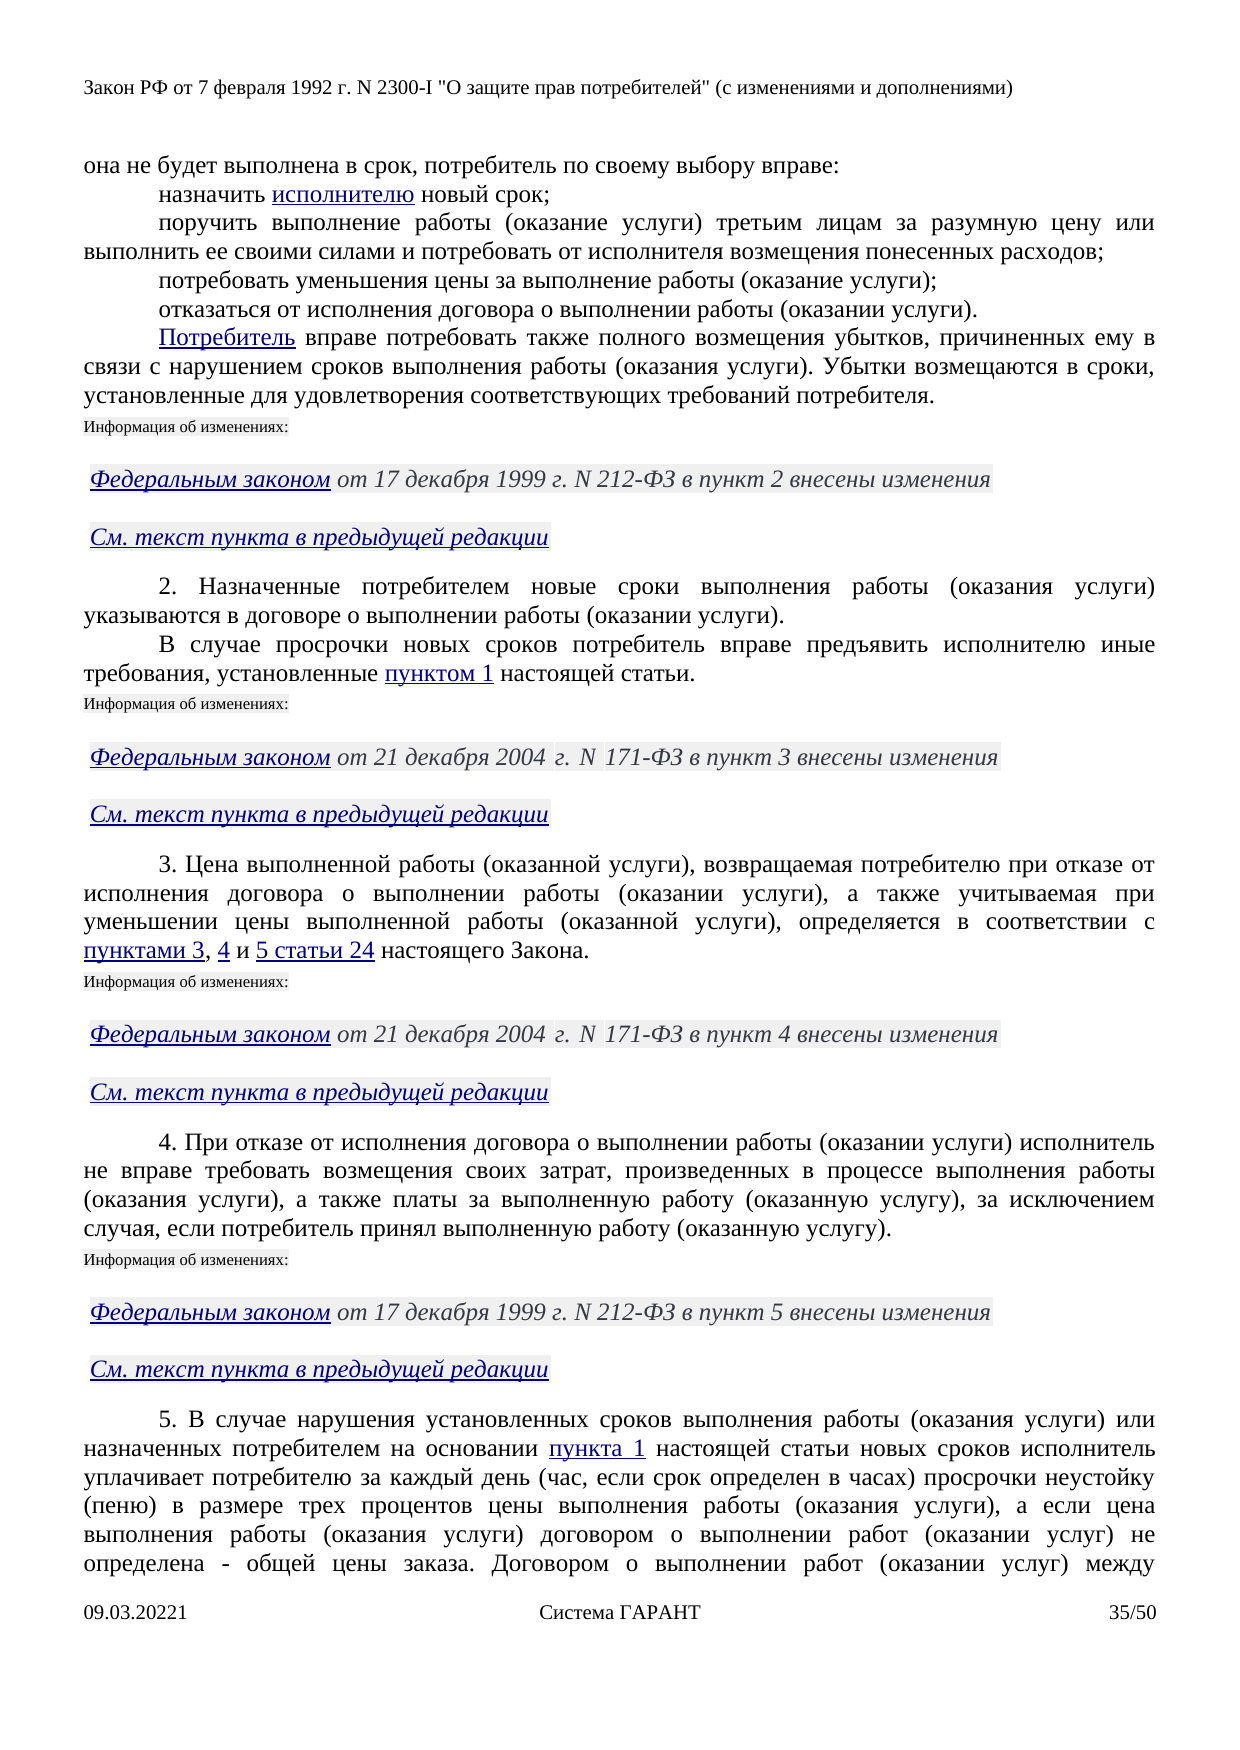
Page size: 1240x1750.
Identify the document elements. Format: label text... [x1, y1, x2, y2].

text Информация об изменениях: [83, 1249, 1156, 1268]
text отказаться от исполнения договора о выполнении работы (оказании услуги). [83, 294, 1156, 322]
text Информация об изменениях: [83, 417, 1156, 436]
text она не будет выполнена в срок, потребитель по своему выбору вправе: [83, 150, 1156, 179]
text См. текст пункта в предыдущей редакции [83, 522, 1156, 551]
text 4. При отказе от исполнения договора о выполнении работы (оказании услуги) исполнитель не вправе требовать возмещения своих затрат, произведенных в процессе выполнения работы (оказания услуги), а также платы за выполненную работу (оказанную услугу), за исключением случая, если потребитель принял выполненную работу (оказанную услугу). [83, 1127, 1156, 1242]
text См. текст пункта в предыдущей редакции [83, 799, 1156, 828]
text См. текст пункта в предыдущей редакции [83, 1354, 1156, 1383]
text В случае просрочки новых сроков потребитель вправе предъявить исполнителю иные требования, установленные пунктом 1 настоящей статьи. [83, 629, 1156, 686]
text Федеральным законом от 21 декабря 2004 г. N 171-ФЗ в пункт 3 внесены изменения [83, 742, 1156, 771]
text 2. Назначенные потребителем новые сроки выполнения работы (оказания услуги) указываются в договоре о выполнении работы (оказании услуги). [83, 571, 1156, 629]
text 3. Цена выполненной работы (оказанной услуги), возвращаемая потребителю при отказе от исполнения договора о выполнении работы (оказании услуги), а также учитываемая при уменьшении цены выполненной работы (оказанной услуги), определяется в соответствии с пунктами 3, 4 и 5 статьи 24 настоящего Закона. [83, 849, 1156, 964]
text потребовать уменьшения цены за выполнение работы (оказание услуги); [83, 265, 1156, 294]
text Федеральным законом от 17 декабря 1999 г. N 212-ФЗ в пункт 5 внесены изменения [83, 1297, 1156, 1326]
text Информация об изменениях: [83, 694, 1156, 713]
text Федеральным законом от 17 декабря 1999 г. N 212-ФЗ в пункт 2 внесены изменения [83, 464, 1156, 493]
text Информация об изменениях: [83, 972, 1156, 991]
text поручить выполнение работы (оказание услуги) третьим лицам за разумную цену или выполнить ее своими силами и потребовать от исполнителя возмещения понесенных расходов; [83, 207, 1156, 265]
text 5. В случае нарушения установленных сроков выполнения работы (оказания услуги) или назначенных потребителем на основании пункта 1 настоящей статьи новых сроков исполнитель уплачивает потребителю за каждый день (час, если срок определен в часах) просрочки неустойку (пеню) в размере трех процентов цены выполнения работы (оказания услуги), а если цена выполнения работы (оказания услуги) договором о выполнении работ (оказании услуг) не определена - общей цены заказа. Договором о выполнении работ (оказании услуг) между [83, 1404, 1156, 1577]
text назначить исполнителю новый срок; [83, 179, 1156, 207]
text См. текст пункта в предыдущей редакции [83, 1077, 1156, 1106]
text Потребитель вправе потребовать также полного возмещения убытков, причиненных ему в связи с нарушением сроков выполнения работы (оказания услуги). Убытки возмещаются в сроки, установленные для удовлетворения соответствующих требований потребителя. [83, 322, 1156, 409]
text Федеральным законом от 21 декабря 2004 г. N 171-ФЗ в пункт 4 внесены изменения [83, 1019, 1156, 1048]
